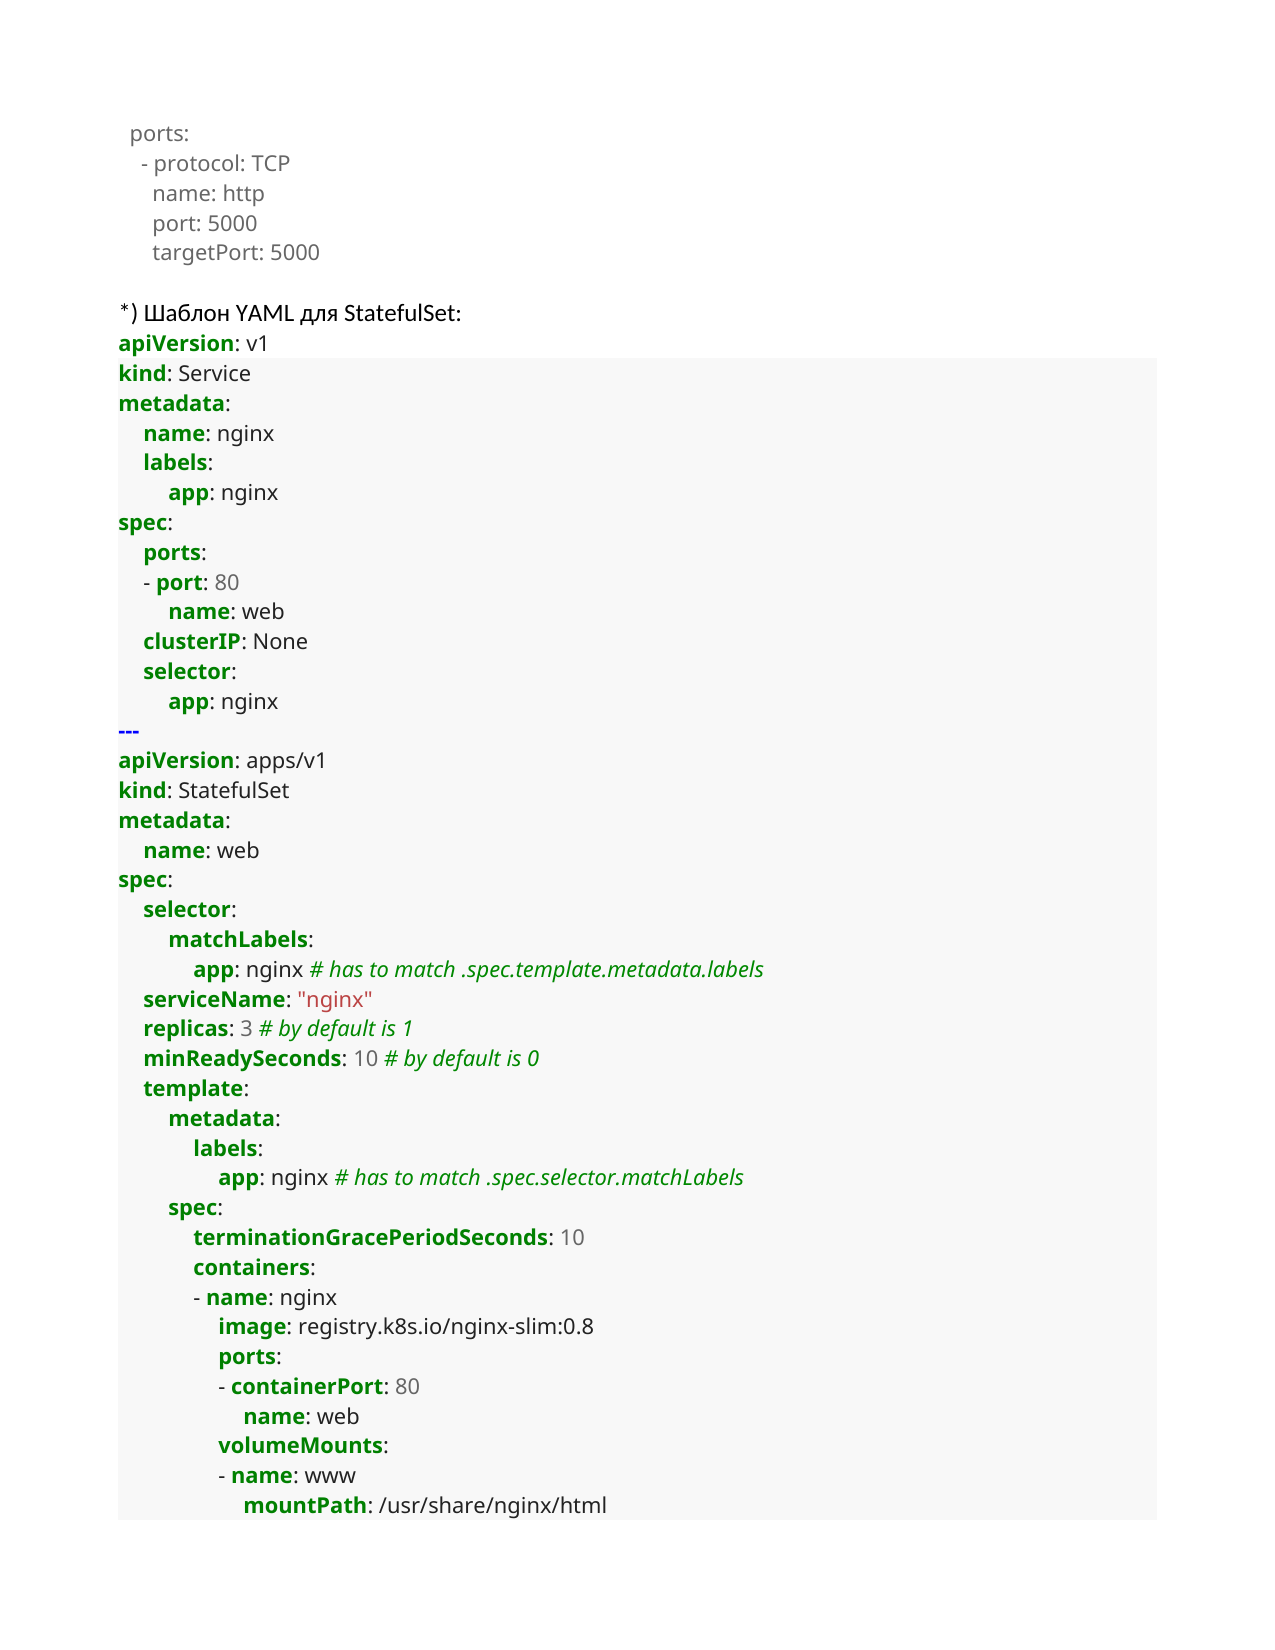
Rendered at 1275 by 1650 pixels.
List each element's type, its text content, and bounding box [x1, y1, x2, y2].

text clusterIP: None [118, 626, 1157, 656]
text name: nginx [118, 417, 1157, 447]
text matchLabels: [118, 924, 1157, 954]
text app: nginx # has to match .spec.selector.matchLabels [118, 1162, 1157, 1192]
text app: nginx [118, 477, 1157, 507]
text labels: [118, 1132, 1157, 1162]
text terminationGracePeriodSeconds: 10 [118, 1222, 1157, 1252]
text *) Шаблон YAML для StatefulSet: [118, 298, 1157, 328]
text ports: [118, 1341, 1157, 1371]
text kind: Service [118, 358, 1157, 388]
text metadata: [118, 805, 1157, 834]
text - protocol: TCP [118, 148, 1157, 178]
text targetPort: 5000 [118, 237, 1157, 267]
text labels: [118, 447, 1157, 477]
text metadata: [118, 388, 1157, 417]
text name: web [118, 1401, 1157, 1430]
text minReadySeconds: 10 # by default is 0 [118, 1043, 1157, 1073]
text spec: [118, 507, 1157, 537]
text containers: [118, 1252, 1157, 1281]
text selector: [118, 656, 1157, 686]
text replicas: 3 # by default is 1 [118, 1013, 1157, 1043]
text app: nginx # has to match .spec.template.metadata.labels [118, 954, 1157, 983]
text apiVersion: v1 [118, 328, 1157, 358]
text template: [118, 1073, 1157, 1103]
text selector: [118, 894, 1157, 924]
text serviceName: "nginx" [118, 983, 1157, 1013]
text metadata: [118, 1103, 1157, 1132]
text ports: [118, 537, 1157, 566]
text spec: [118, 1192, 1157, 1222]
text name: web [118, 596, 1157, 626]
text spec: [118, 864, 1157, 894]
text app: nginx [118, 686, 1157, 715]
text ports: [118, 118, 1157, 148]
text port: 5000 [118, 207, 1157, 237]
text apiVersion: apps/v1 [118, 745, 1157, 775]
text - port: 80 [118, 566, 1157, 596]
text --- [118, 715, 1157, 745]
text name: http [118, 178, 1157, 207]
text - name: nginx [118, 1281, 1157, 1311]
text - containerPort: 80 [118, 1371, 1157, 1401]
text mountPath: /usr/share/nginx/html [118, 1490, 1157, 1520]
text name: web [118, 834, 1157, 864]
text kind: StatefulSet [118, 775, 1157, 805]
text - name: www [118, 1460, 1157, 1490]
text image: registry.k8s.io/nginx-slim:0.8 [118, 1311, 1157, 1341]
text volumeMounts: [118, 1430, 1157, 1460]
